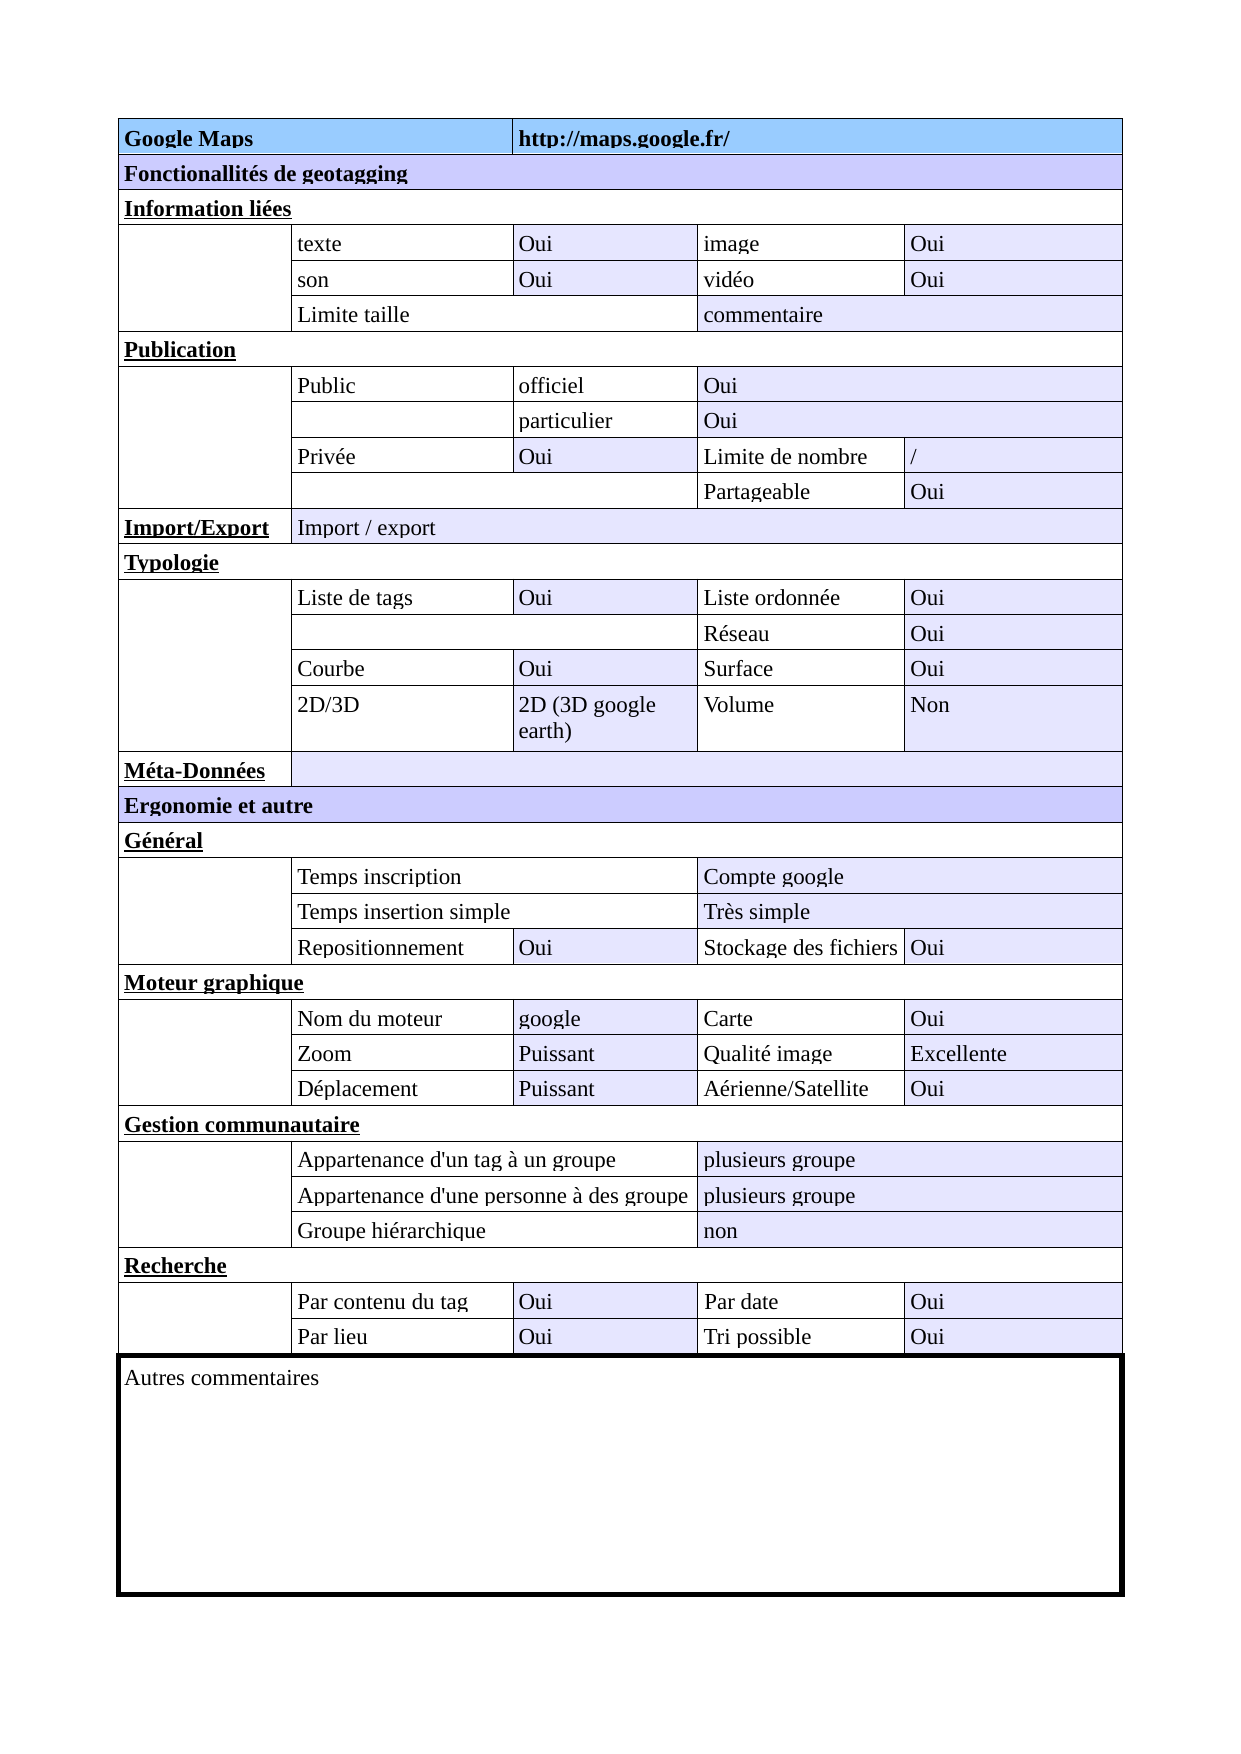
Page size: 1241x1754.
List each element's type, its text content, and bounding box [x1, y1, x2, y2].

table_cell Excellente [905, 1035, 1122, 1070]
table_cell Oui [905, 650, 1122, 685]
table_cell Aérienne/Satellite [698, 1071, 904, 1105]
table_cell Oui [514, 580, 697, 614]
table_cell Stockage des fichiers [698, 929, 904, 963]
table_cell Oui [514, 438, 697, 472]
table_cell Nom du moteur [292, 1000, 513, 1034]
table_cell Oui [905, 580, 1122, 614]
table_header http://maps.google.fr/ [513, 119, 1122, 153]
table_cell non [698, 1212, 1122, 1247]
table_cell Tri possible [698, 1319, 904, 1353]
table_cell Zoom [292, 1035, 513, 1070]
table_cell Autres commentaires [121, 1358, 1119, 1592]
table_cell Compte google [698, 858, 1122, 893]
table_cell Appartenance d'une personne à des groupe [292, 1177, 697, 1211]
table_cell Oui [905, 615, 1122, 649]
table_cell Oui [514, 1283, 697, 1318]
table_cell texte [292, 225, 513, 260]
table_cell Groupe hiérarchique [292, 1212, 697, 1247]
table_cell google [514, 1000, 697, 1034]
table_cell Ergonomie et autre [119, 787, 1122, 822]
table_cell Gestion communautaire [119, 1106, 1122, 1141]
table_cell Public [292, 367, 513, 401]
table_cell [119, 225, 291, 331]
table_cell Par contenu du tag [292, 1283, 513, 1318]
table_cell Appartenance d'un tag à un groupe [292, 1142, 697, 1176]
table_cell Publication [119, 332, 1122, 366]
table_cell Oui [514, 1319, 697, 1353]
table_cell officiel [514, 367, 697, 401]
table_cell Très simple [698, 894, 1122, 928]
table_cell Liste ordonnée [698, 580, 904, 614]
table_cell Oui [905, 1319, 1122, 1353]
table_cell Oui [905, 225, 1122, 260]
table_cell Repositionnement [292, 929, 513, 963]
table_cell son [292, 261, 513, 295]
table_cell commentaire [698, 296, 1122, 331]
table_cell Temps inscription [292, 858, 697, 893]
table_cell Méta-Données [119, 752, 291, 786]
table_cell Oui [514, 225, 697, 260]
table_cell [292, 615, 697, 649]
table_cell Import/Export [119, 509, 291, 543]
table_cell vidéo [698, 261, 904, 295]
table_cell Carte [698, 1000, 904, 1034]
table_cell Oui [698, 367, 1122, 401]
table_cell Typologie [119, 544, 1122, 578]
table_cell Oui [905, 261, 1122, 295]
table_cell [119, 1000, 291, 1105]
table_cell Oui [514, 650, 697, 685]
table_cell / [905, 438, 1122, 472]
table_cell [119, 580, 291, 751]
table_cell Courbe [292, 650, 513, 685]
table_cell Déplacement [292, 1071, 513, 1105]
table_header Google Maps [119, 119, 512, 153]
table_cell Surface [698, 650, 904, 685]
table_cell Par date [698, 1283, 904, 1318]
table_cell Oui [905, 1071, 1122, 1105]
table_cell Limite taille [292, 296, 697, 331]
table_cell Oui [905, 1283, 1122, 1318]
table_cell Réseau [698, 615, 904, 649]
table_cell Privée [292, 438, 513, 472]
table_cell [119, 858, 291, 963]
table_cell Import / export [292, 509, 1122, 543]
table_cell Oui [514, 261, 697, 295]
table_cell Recherche [119, 1248, 1122, 1282]
table_cell [292, 402, 513, 437]
table_cell [119, 1142, 291, 1247]
table_cell Puissant [514, 1071, 697, 1105]
table_cell Liste de tags [292, 580, 513, 614]
table_cell Limite de nombre [698, 438, 904, 472]
table_cell Partageable [698, 473, 904, 508]
table_cell Volume [698, 686, 904, 751]
table_cell [292, 473, 697, 508]
table_cell Temps insertion simple [292, 894, 697, 928]
table_cell Oui [905, 473, 1122, 508]
table_cell Puissant [514, 1035, 697, 1070]
table_cell Qualité image [698, 1035, 904, 1070]
table_cell Fonctionallités de geotagging [119, 155, 1122, 189]
table_cell Oui [905, 1000, 1122, 1034]
table_cell Oui [698, 402, 1122, 437]
table_cell Moteur graphique [119, 965, 1122, 999]
table_cell plusieurs groupe [698, 1177, 1122, 1211]
table_cell Général [119, 823, 1122, 857]
table_cell Oui [514, 929, 697, 963]
table_cell Oui [905, 929, 1122, 963]
table_cell Non [905, 686, 1122, 751]
table_cell Par lieu [292, 1319, 513, 1353]
table_cell 2D/3D [292, 686, 513, 751]
table_cell [119, 367, 291, 508]
table_cell image [698, 225, 904, 260]
table_cell [119, 1283, 291, 1353]
table_cell [292, 752, 1122, 786]
table_cell Information liées [119, 190, 1122, 224]
table_cell particulier [514, 402, 697, 437]
table_cell plusieurs groupe [698, 1142, 1122, 1176]
table_cell 2D (3D google earth) [514, 686, 697, 751]
